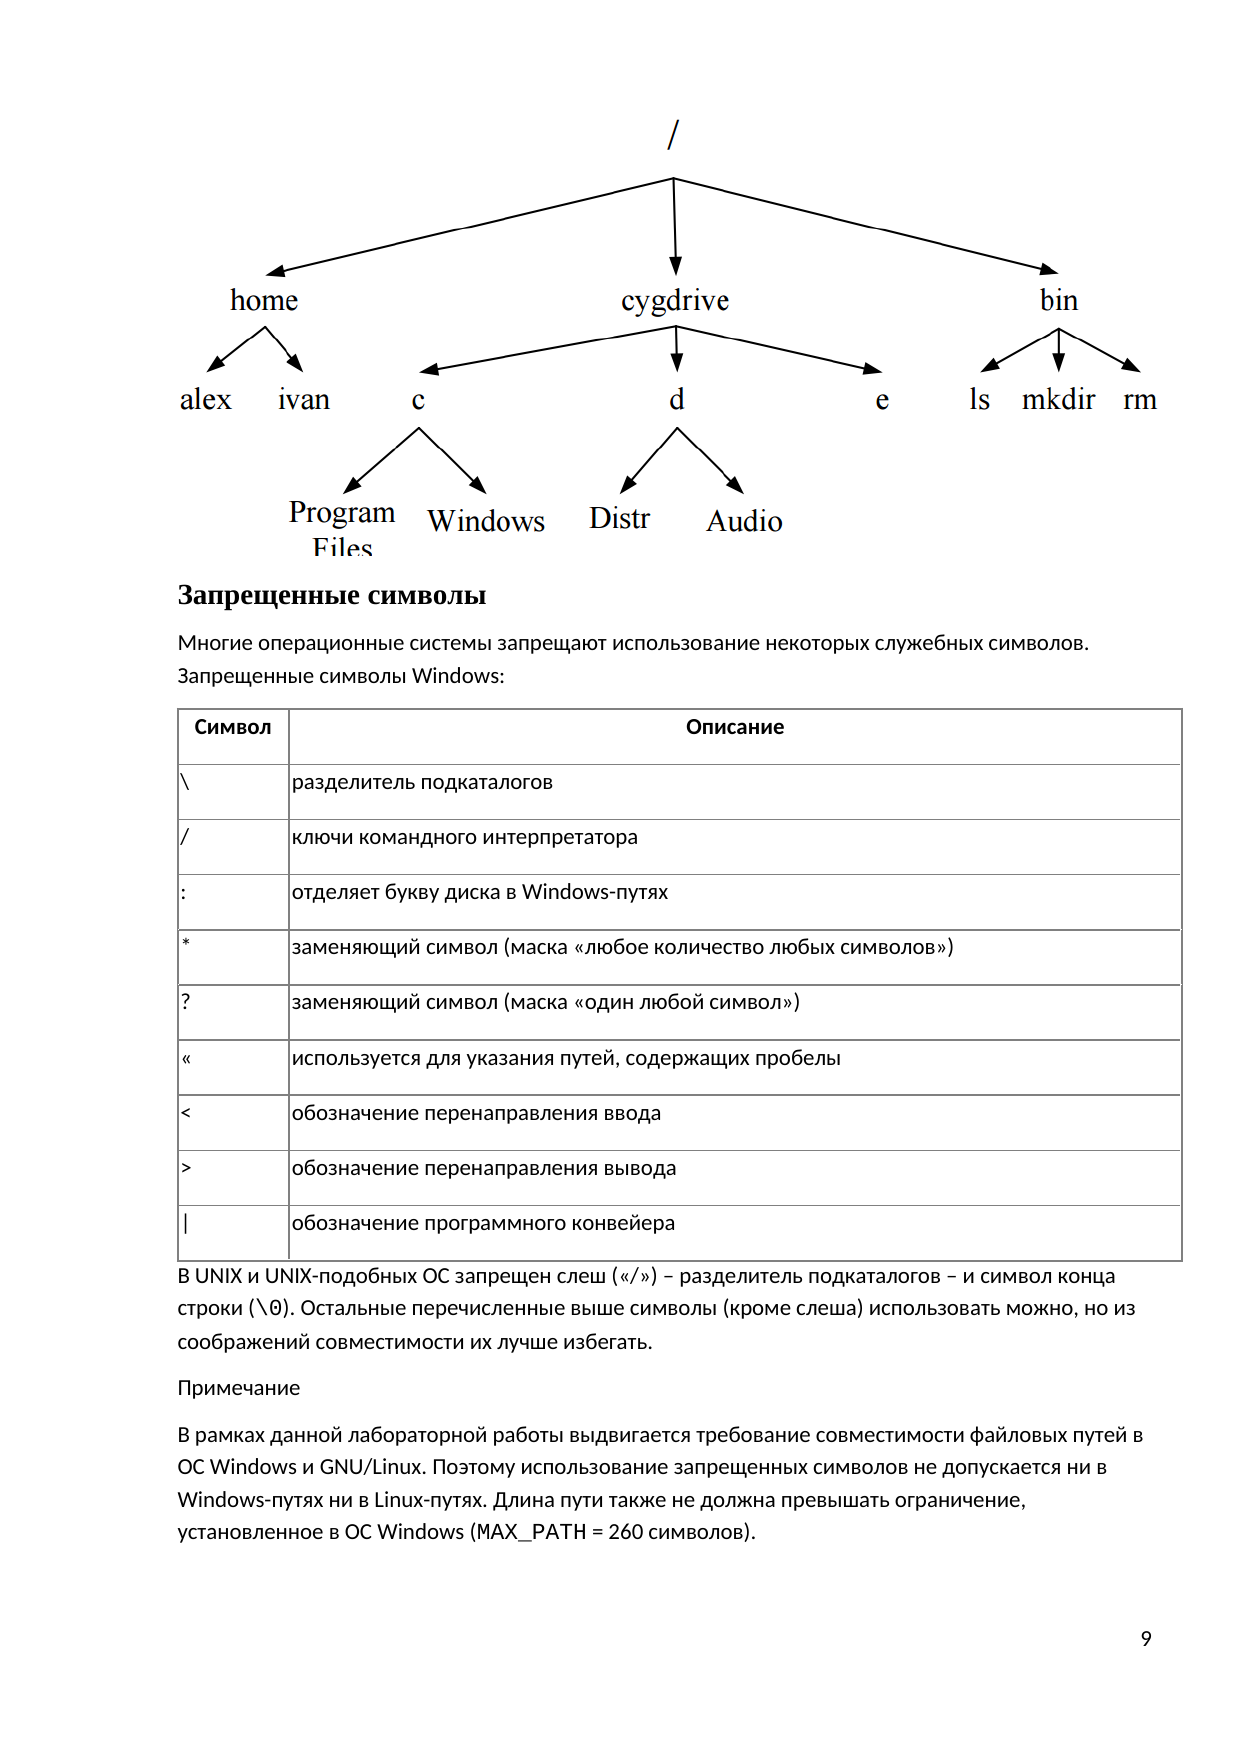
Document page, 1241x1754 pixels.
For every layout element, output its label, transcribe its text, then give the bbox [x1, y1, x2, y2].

text Многие операционные системы запрещают использование некоторых служебных символов. Запрещенные символы Windows: [177, 628, 1152, 689]
text Примечание [177, 1373, 1152, 1402]
table_cell обозначение программного конвейера [289, 1205, 1181, 1260]
table_cell : [179, 875, 288, 929]
picture [177, 118, 1160, 559]
table_cell заменяющий символ (маска «один любой символ») [290, 984, 1181, 1039]
table_cell ключи командного интерпретатора [290, 819, 1181, 874]
table_cell | [179, 1206, 289, 1260]
table_cell / [179, 820, 288, 874]
table_header Описание [290, 710, 1181, 764]
table_cell < [179, 1096, 288, 1149]
table_cell обозначение перенаправления ввода [290, 1094, 1181, 1149]
table_cell используется для указания путей, содержащих пробелы [290, 1039, 1181, 1094]
table_cell заменяющий символ (маска «любое количество любых символов») [290, 929, 1181, 984]
table_cell * [179, 931, 288, 984]
text В рамках данной лабораторной работы выдвигается требование совместимости файловых путей в ОС Windows и GNU/Linux. Поэтому использование запрещенных символов не допускается ни в Windows-путях ни в Linux-путях. Длина пути также не должна превышать ограничение, установленное в ОС Windows (MAX_PATH = 260 символов). [177, 1420, 1152, 1546]
table_header Символ [179, 710, 288, 764]
text В UNIX и UNIX-подобных ОС запрещен слеш («/») – разделитель подкаталогов – и символ конца строки (\0). Остальные перечисленные выше символы (кроме слеша) использовать можно, но из соображений совместимости их лучше избегать. [177, 1262, 1152, 1355]
table_cell разделитель подкаталогов [290, 764, 1181, 819]
table_cell \ [179, 765, 288, 819]
table_cell ? [179, 986, 288, 1039]
subtitle Запрещенные символы [177, 577, 1152, 611]
table_cell « [179, 1041, 288, 1094]
table_cell > [179, 1151, 288, 1204]
table_cell обозначение перенаправления вывода [290, 1150, 1181, 1204]
table_cell отделяет букву диска в Windows-путях [290, 874, 1181, 929]
